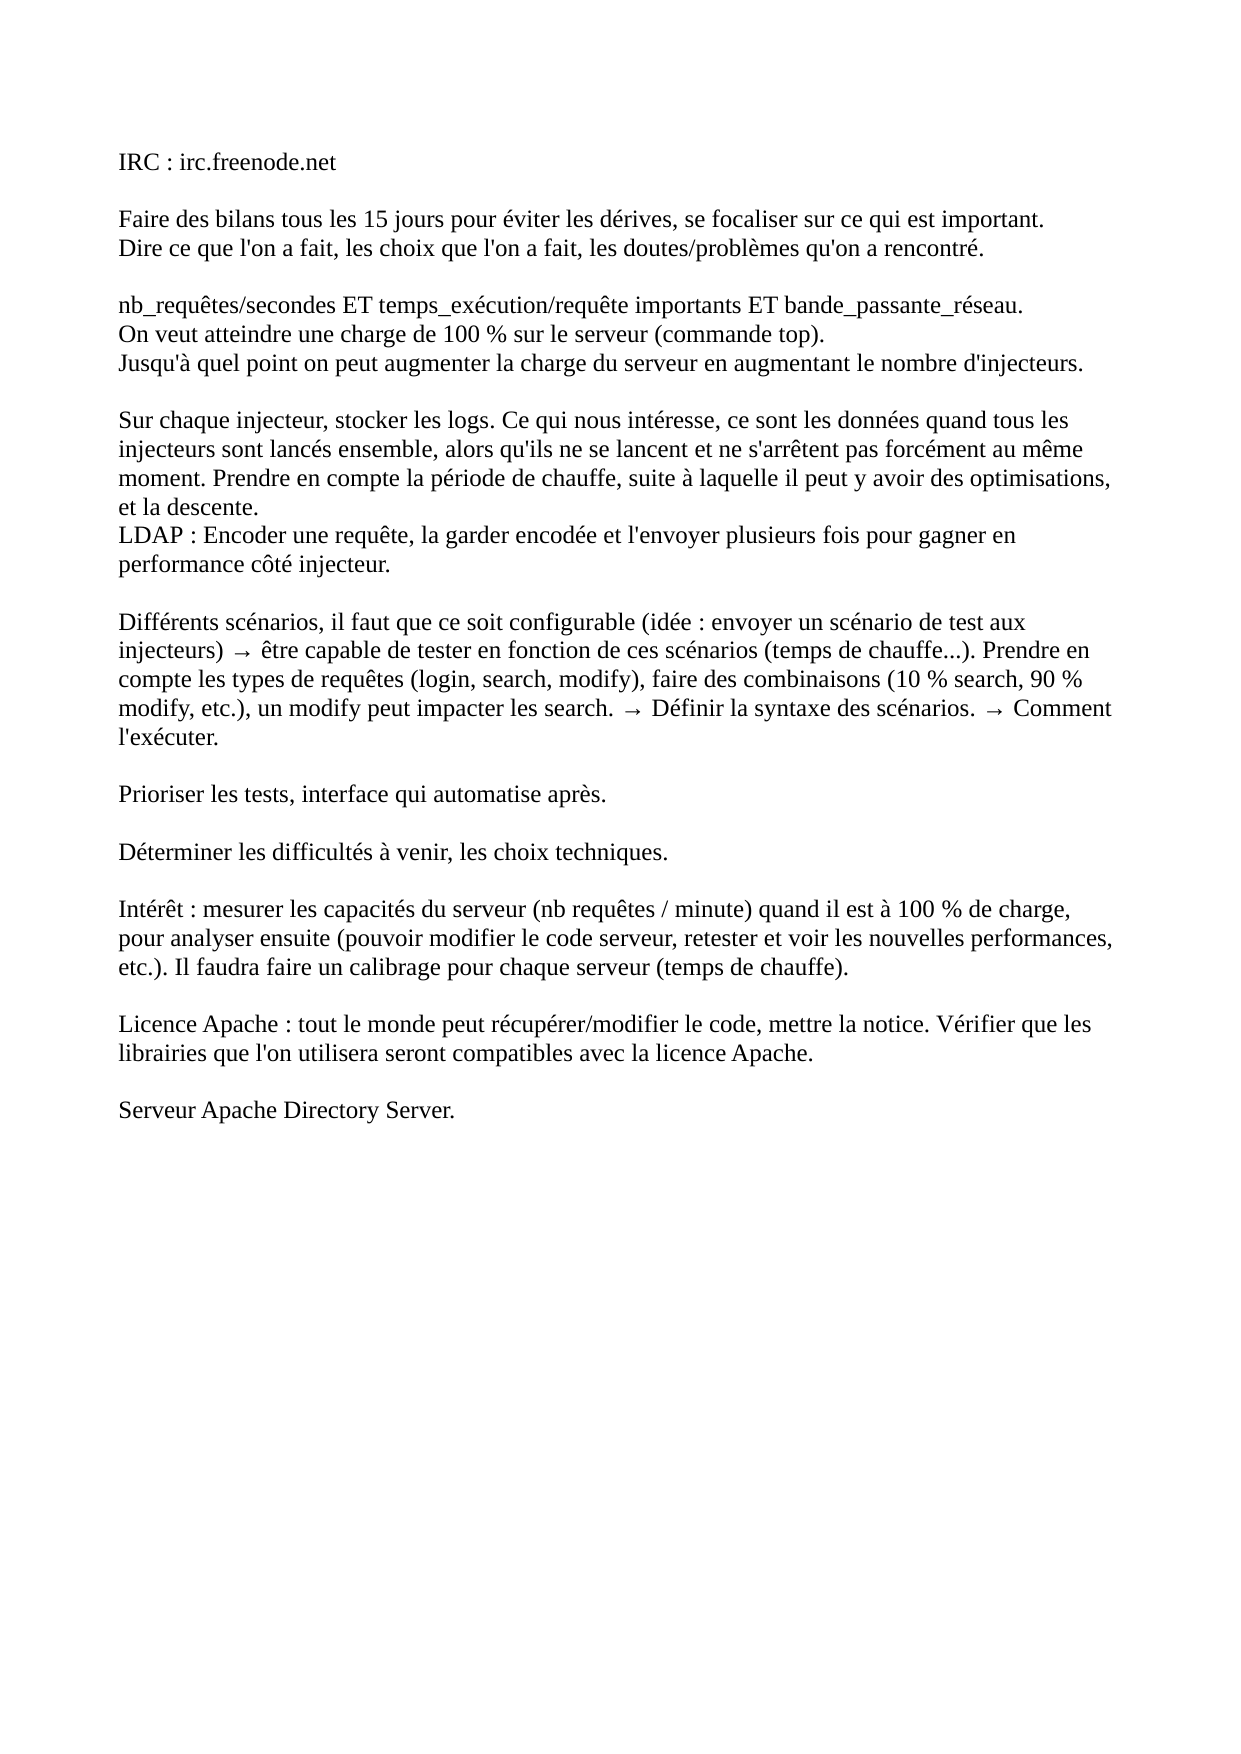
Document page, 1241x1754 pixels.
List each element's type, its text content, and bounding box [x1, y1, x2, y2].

text Sur chaque injecteur, stocker les logs. Ce qui nous intéresse, ce sont les données quand tous les injecteurs sont lancés ensemble, alors qu'ils ne se lancent et ne s'arrêtent pas forcément au même moment. Prendre en compte la période de chauffe, suite à laquelle il peut y avoir des optimisations, et la descente. [118, 406, 1122, 521]
text Faire des bilans tous les 15 jours pour éviter les dérives, se focaliser sur ce qui est important. [118, 204, 1122, 233]
text IRC : irc.freenode.net [118, 147, 1122, 176]
text LDAP : Encoder une requête, la garder encodée et l'envoyer plusieurs fois pour gagner en performance côté injecteur. [118, 521, 1122, 578]
text Serveur Apache Directory Server. [118, 1096, 1122, 1124]
text Dire ce que l'on a fait, les choix que l'on a fait, les doutes/problèmes qu'on a rencontré. [118, 233, 1122, 262]
text On veut atteindre une charge de 100 % sur le serveur (commande top). [118, 319, 1122, 348]
text Déterminer les difficultés à venir, les choix techniques. [118, 837, 1122, 866]
text Différents scénarios, il faut que ce soit configurable (idée : envoyer un scénario de test aux injecteurs) → être capable de tester en fonction de ces scénarios (temps de chauffe...). Prendre en compte les types de requêtes (login, search, modify), faire des combinaisons (10 % search, 90 % modify, etc.), un modify peut impacter les search. → Définir la syntaxe des scénarios. → Comment l'exécuter. [118, 607, 1122, 751]
text Intérêt : mesurer les capacités du serveur (nb requêtes / minute) quand il est à 100 % de charge, pour analyser ensuite (pouvoir modifier le code serveur, retester et voir les nouvelles performances, etc.). Il faudra faire un calibrage pour chaque serveur (temps de chauffe). [118, 894, 1122, 981]
text Jusqu'à quel point on peut augmenter la charge du serveur en augmentant le nombre d'injecteurs. [118, 348, 1122, 377]
text Licence Apache : tout le monde peut récupérer/modifier le code, mettre la notice. Vérifier que les librairies que l'on utilisera seront compatibles avec la licence Apache. [118, 1009, 1122, 1067]
text Prioriser les tests, interface qui automatise après. [118, 779, 1122, 808]
text nb_requêtes/secondes ET temps_exécution/requête importants ET bande_passante_réseau. [118, 291, 1122, 319]
